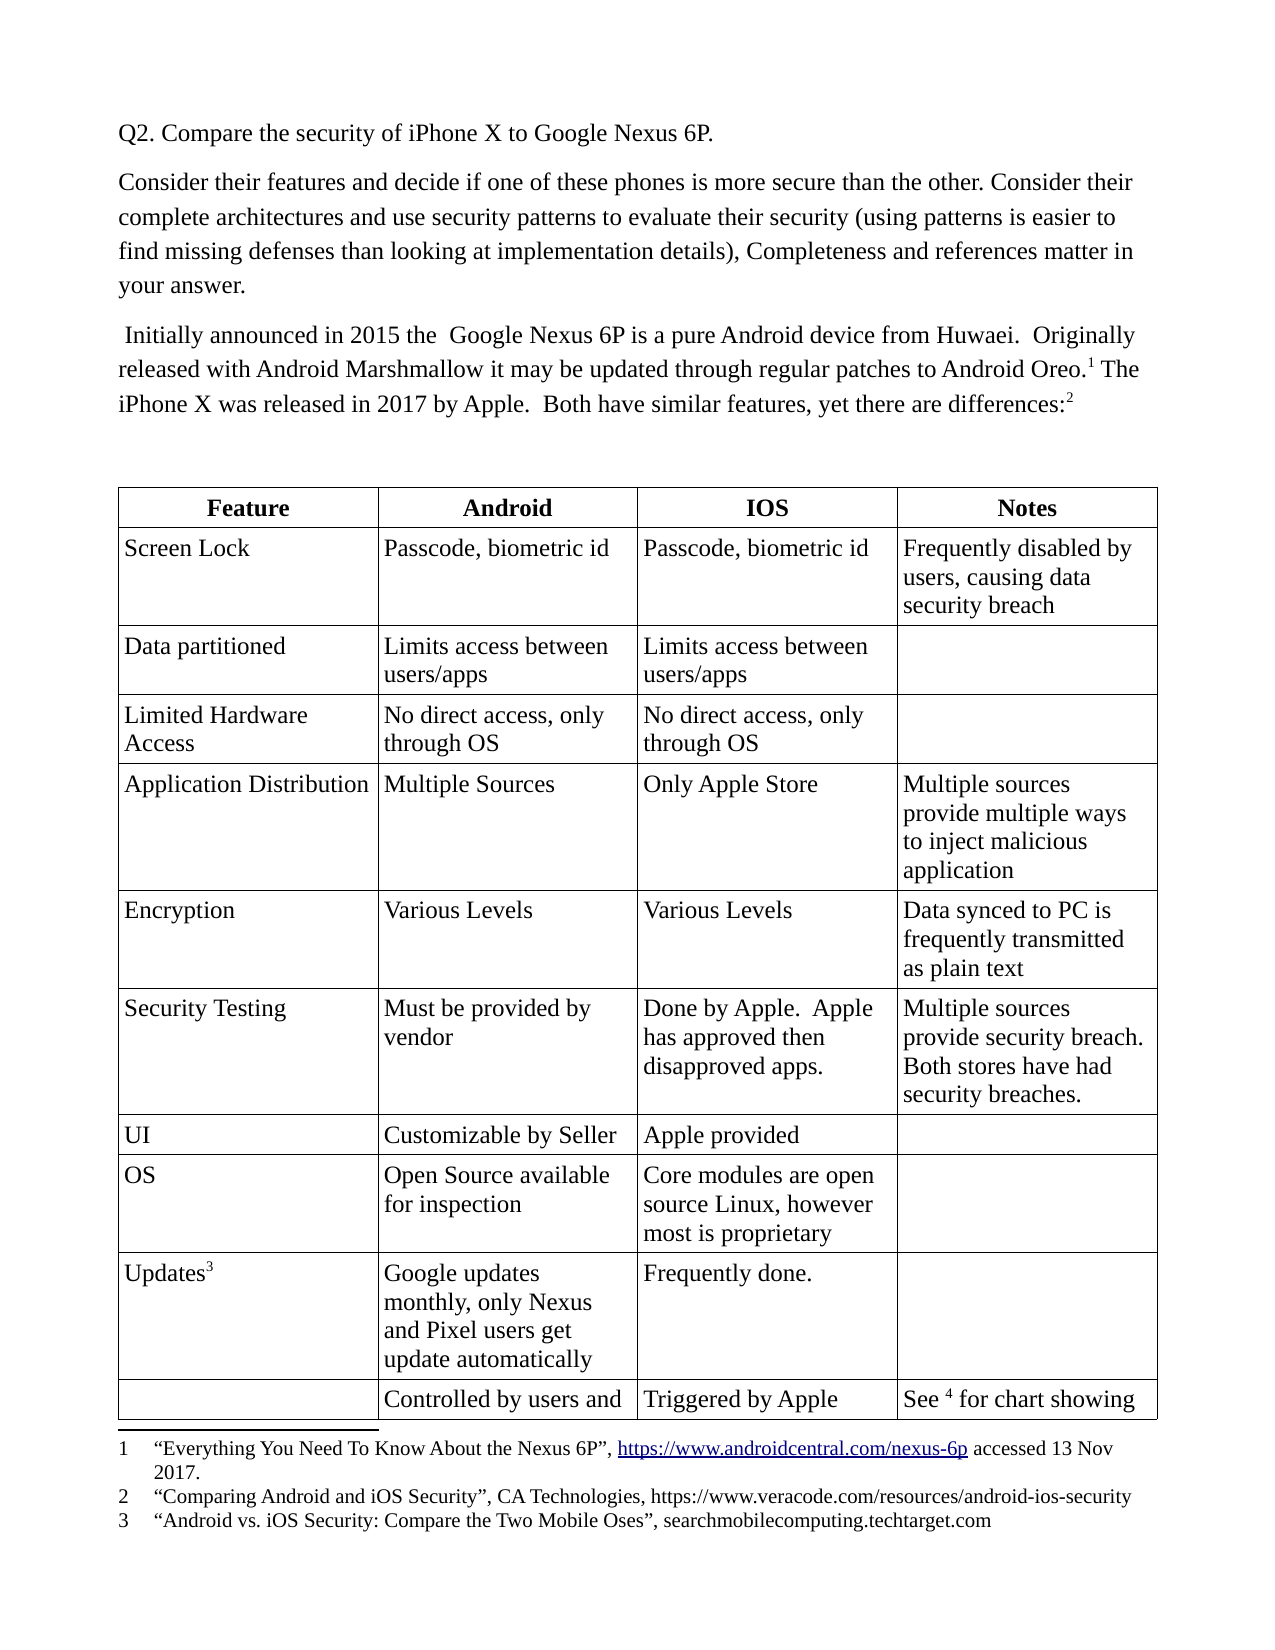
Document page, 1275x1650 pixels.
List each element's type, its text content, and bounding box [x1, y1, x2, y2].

table_cell [898, 1155, 1157, 1252]
table_cell Multiple sources provide security breach. Both stores have had security breaches. [898, 989, 1157, 1114]
table_cell Various Levels [638, 891, 897, 987]
table_cell Customizable by Seller [379, 1115, 637, 1154]
text Q2. Compare the security of iPhone X to Google Nexus 6P. [118, 118, 1157, 147]
table_cell Open Source available for inspection [379, 1155, 637, 1252]
table_cell [898, 1115, 1157, 1154]
table_cell Multiple Sources [379, 764, 637, 889]
table_cell No direct access, only through OS [379, 695, 637, 763]
table_cell Updates [119, 1253, 378, 1379]
table_cell OS [119, 1155, 378, 1252]
table_cell Data partitioned [119, 626, 378, 694]
table_cell [119, 1380, 378, 1419]
table_cell Encryption [119, 891, 378, 987]
text “Everything You Need To Know About the Nexus 6P”, https://www.androidcentral.com/nexus-6p accessed 13 Nov 2017. [118, 1436, 1157, 1484]
table_cell UI [119, 1115, 378, 1154]
table_cell Security Testing [119, 989, 378, 1114]
table_cell Screen Lock [119, 528, 378, 625]
table_cell Passcode, biometric id [379, 528, 637, 625]
table_cell Google updates monthly, only Nexus and Pixel users get update automatically [379, 1253, 637, 1379]
text Consider their features and decide if one of these phones is more secure than the other. Consider their complete architectures and use security patterns to evaluate their security (using patterns is easier to find missing defenses than looking at implementation details), Completeness and references matter in your answer. [118, 167, 1157, 299]
text Initially announced in 2015 the Google Nexus 6P is a pure Android device from Huwaei. Originally released with Android Marshmallow it may be updated through regular patches to Android Oreo. The iPhone X was released in 2017 by Apple. Both have similar features, yet there are differences: [118, 320, 1157, 417]
table_cell No direct access, only through OS [638, 695, 897, 763]
table_header Android [379, 488, 637, 527]
table_cell Passcode, biometric id [638, 528, 897, 625]
table_cell Data synced to PC is frequently transmitted as plain text [898, 891, 1157, 987]
table_header IOS [638, 488, 897, 527]
table_cell [898, 626, 1157, 694]
table_cell Multiple sources provide multiple ways to inject malicious application [898, 764, 1157, 889]
table_cell Triggered by Apple [638, 1380, 897, 1419]
table_cell [898, 695, 1157, 763]
table_cell Done by Apple. Apple has approved then disapproved apps. [638, 989, 897, 1114]
table_cell Only Apple Store [638, 764, 897, 889]
table_cell Controlled by users and [379, 1380, 637, 1419]
table_header Notes [898, 488, 1157, 527]
table_cell Limits access between users/apps [638, 626, 897, 694]
table_cell Core modules are open source Linux, however most is proprietary [638, 1155, 897, 1252]
table_cell Must be provided by vendor [379, 989, 637, 1114]
table_cell Limited Hardware Access [119, 695, 378, 763]
text “Comparing Android and iOS Security”, CA Technologies, https://www.veracode.com/resources/android-ios-security [118, 1484, 1157, 1508]
table_cell Frequently disabled by users, causing data security breach [898, 528, 1157, 625]
table_cell [898, 1253, 1157, 1379]
table_cell Limits access between users/apps [379, 626, 637, 694]
table_cell Frequently done. [638, 1253, 897, 1379]
table_header Feature [119, 488, 378, 527]
table_cell Apple provided [638, 1115, 897, 1154]
table_cell Application Distribution [119, 764, 378, 889]
table_cell See for chart showing [898, 1380, 1157, 1419]
table_cell Various Levels [379, 891, 637, 987]
